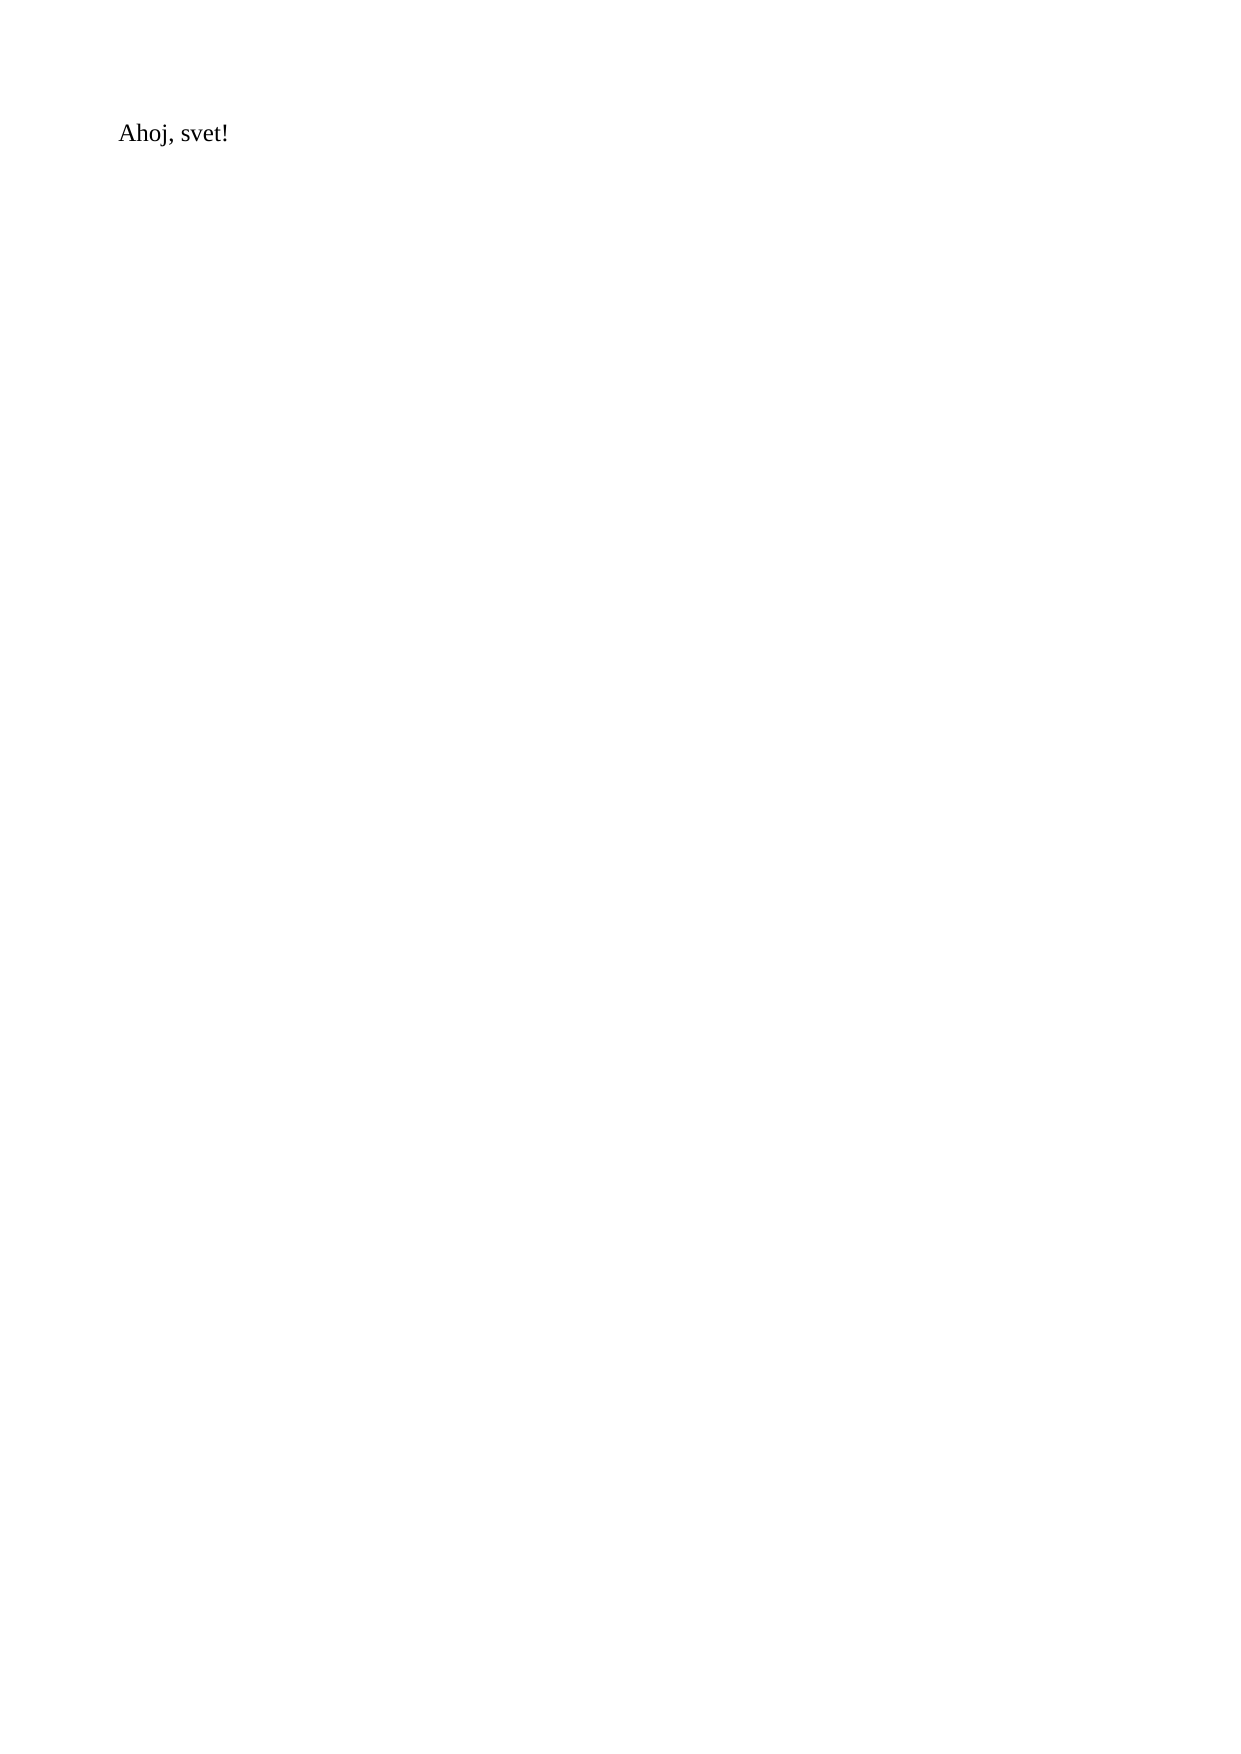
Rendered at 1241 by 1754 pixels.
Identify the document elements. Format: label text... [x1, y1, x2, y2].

text Ahoj, svet! [118, 118, 1122, 147]
